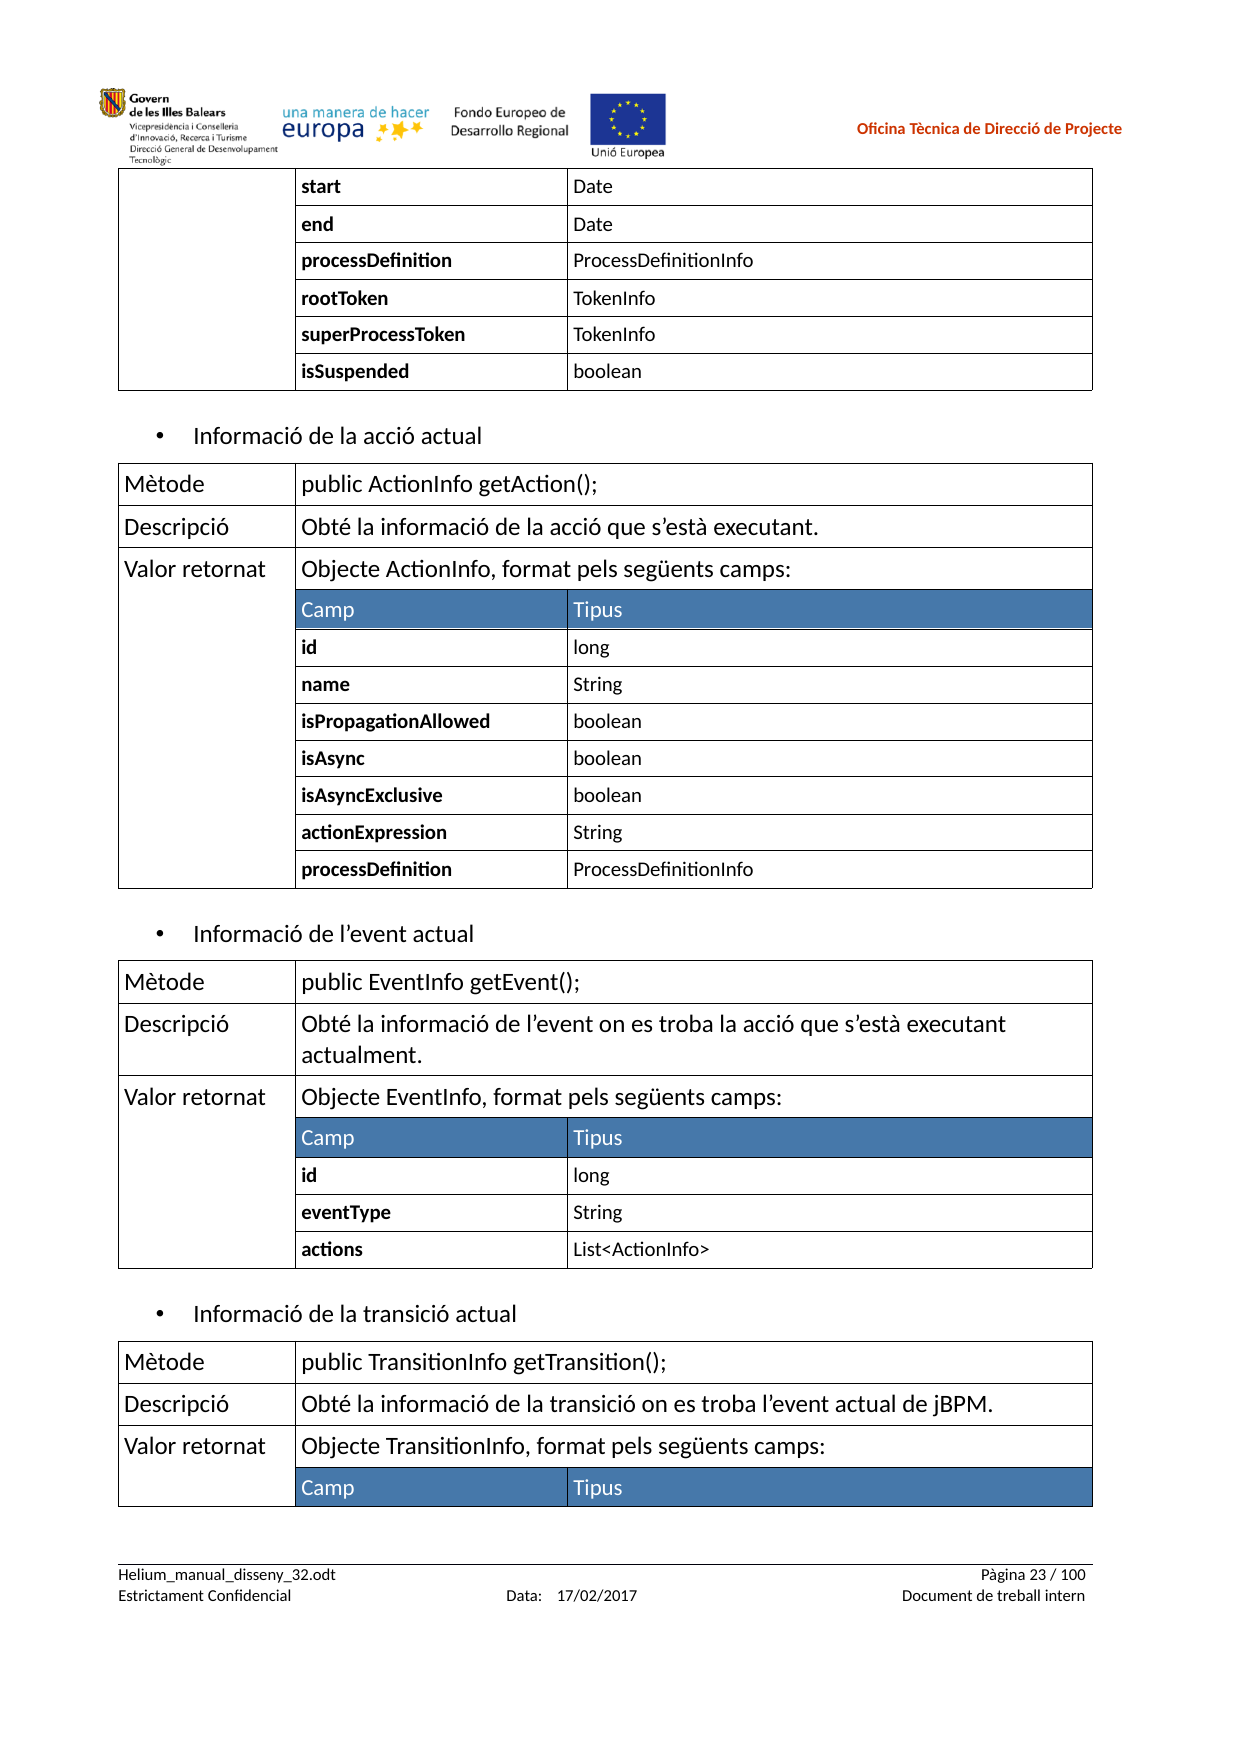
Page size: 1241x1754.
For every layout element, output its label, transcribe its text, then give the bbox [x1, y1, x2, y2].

list Informació de la acció actual [156, 420, 1122, 451]
table_header Mètode [119, 464, 295, 505]
table_cell Tipus [568, 590, 1092, 628]
table_cell Obté la informació de la acció que s’està executant. [296, 506, 1092, 547]
table_cell start [296, 169, 567, 205]
table_cell isSuspended [296, 354, 567, 390]
table_cell Camp [296, 590, 567, 628]
table_cell String [568, 815, 1092, 850]
table_cell Date [568, 206, 1092, 242]
table_cell Valor retornat [119, 1076, 295, 1268]
table_cell Valor retornat [119, 548, 295, 887]
table_cell List<ActionInfo> [568, 1232, 1092, 1268]
list Informació de l’event actual [156, 918, 1122, 948]
table_cell Valor retornat [119, 1426, 295, 1506]
table_cell end [296, 206, 567, 242]
table_cell Objecte EventInfo, format pels següents camps: [296, 1076, 1092, 1117]
table_cell boolean [568, 704, 1092, 739]
table_cell name [296, 667, 567, 702]
table_cell [119, 169, 295, 390]
table_cell rootToken [296, 280, 567, 316]
table_cell isAsyncExclusive [296, 777, 567, 813]
table_cell Camp [296, 1118, 567, 1157]
table_cell actionExpression [296, 815, 567, 850]
table_header public ActionInfo getAction(); [296, 464, 1092, 505]
table_header public EventInfo getEvent(); [296, 961, 1092, 1002]
table_cell ProcessDefinitionInfo [568, 243, 1092, 279]
table_cell boolean [568, 741, 1092, 776]
table_cell isAsync [296, 741, 567, 776]
table_cell long [568, 630, 1092, 666]
table_cell Camp [296, 1468, 567, 1506]
table_cell Descripció [119, 1004, 295, 1075]
table_cell id [296, 1158, 567, 1194]
table_cell long [568, 1158, 1092, 1194]
list Informació de la transició actual [156, 1298, 1122, 1329]
table_cell Date [568, 169, 1092, 205]
table_cell String [568, 1195, 1092, 1231]
table_cell TokenInfo [568, 317, 1092, 353]
table_cell Tipus [568, 1468, 1092, 1506]
table_cell processDefinition [296, 851, 567, 887]
picture [99, 87, 668, 166]
table_cell TokenInfo [568, 280, 1092, 316]
table_cell Descripció [119, 1384, 295, 1425]
table_cell String [568, 667, 1092, 702]
table_cell Obté la informació de la transició on es troba l’event actual de jBPM. [296, 1384, 1092, 1425]
table_cell Descripció [119, 506, 295, 547]
table_cell actions [296, 1232, 567, 1268]
table_cell Objecte ActionInfo, format pels següents camps: [296, 548, 1092, 589]
table_cell ProcessDefinitionInfo [568, 851, 1092, 887]
table_cell Obté la informació de l’event on es troba la acció que s’està executant actualment. [296, 1004, 1092, 1075]
table_cell id [296, 630, 567, 666]
table_cell Objecte TransitionInfo, format pels següents camps: [296, 1426, 1092, 1467]
table_cell boolean [568, 777, 1092, 813]
table_header Mètode [119, 1342, 295, 1383]
table_header public TransitionInfo getTransition(); [296, 1342, 1092, 1383]
table_cell boolean [568, 354, 1092, 390]
table_cell isPropagationAllowed [296, 704, 567, 739]
table_cell eventType [296, 1195, 567, 1231]
table_cell superProcessToken [296, 317, 567, 353]
table_header Mètode [119, 961, 295, 1002]
table_cell Tipus [568, 1118, 1092, 1157]
table_cell processDefinition [296, 243, 567, 279]
